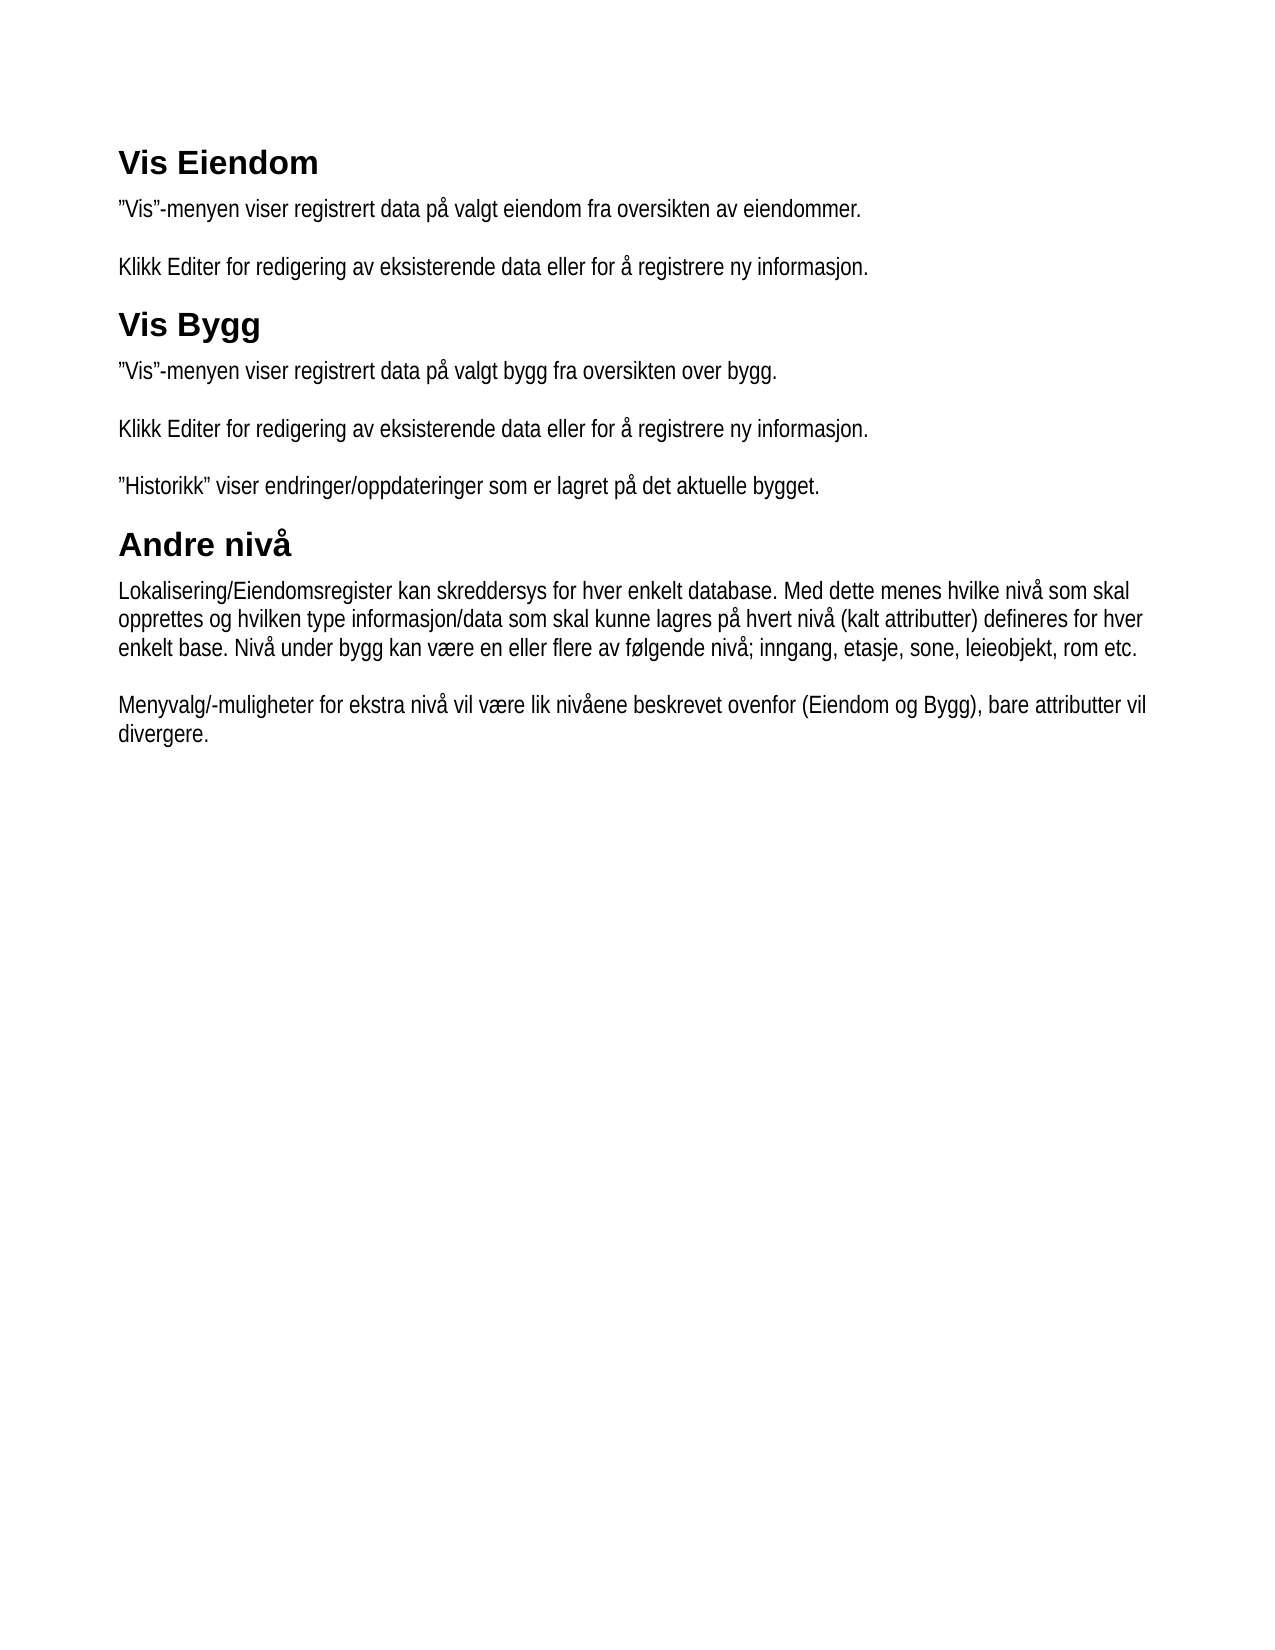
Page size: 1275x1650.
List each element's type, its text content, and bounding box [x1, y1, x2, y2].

subtitle Vis Bygg [118, 305, 1157, 344]
text ”Vis”-menyen viser registrert data på valgt eiendom fra oversikten av eiendommer. [118, 194, 1157, 223]
text Menyvalg/-muligheter for ekstra nivå vil være lik nivåene beskrevet ovenfor (Eiendom og Bygg), bare attributter vil divergere. [118, 690, 1157, 748]
text Lokalisering/Eiendomsregister kan skreddersys for hver enkelt database. Med dette menes hvilke nivå som skal opprettes og hvilken type informasjon/data som skal kunne lagres på hvert nivå (kalt attributter) defineres for hver enkelt base. Nivå under bygg kan være en eller flere av følgende nivå; inngang, etasje, sone, leieobjekt, rom etc. [118, 576, 1157, 662]
text Klikk Editer for redigering av eksisterende data eller for å registrere ny informasjon. [118, 414, 1157, 442]
text ”Vis”-menyen viser registrert data på valgt bygg fra oversikten over bygg. [118, 356, 1157, 385]
text ”Historikk” viser endringer/oppdateringer som er lagret på det aktuelle bygget. [118, 471, 1157, 499]
subtitle Andre nivå [118, 524, 1157, 563]
subtitle Vis Eiendom [118, 143, 1157, 182]
text Klikk Editer for redigering av eksisterende data eller for å registrere ny informasjon. [118, 252, 1157, 280]
